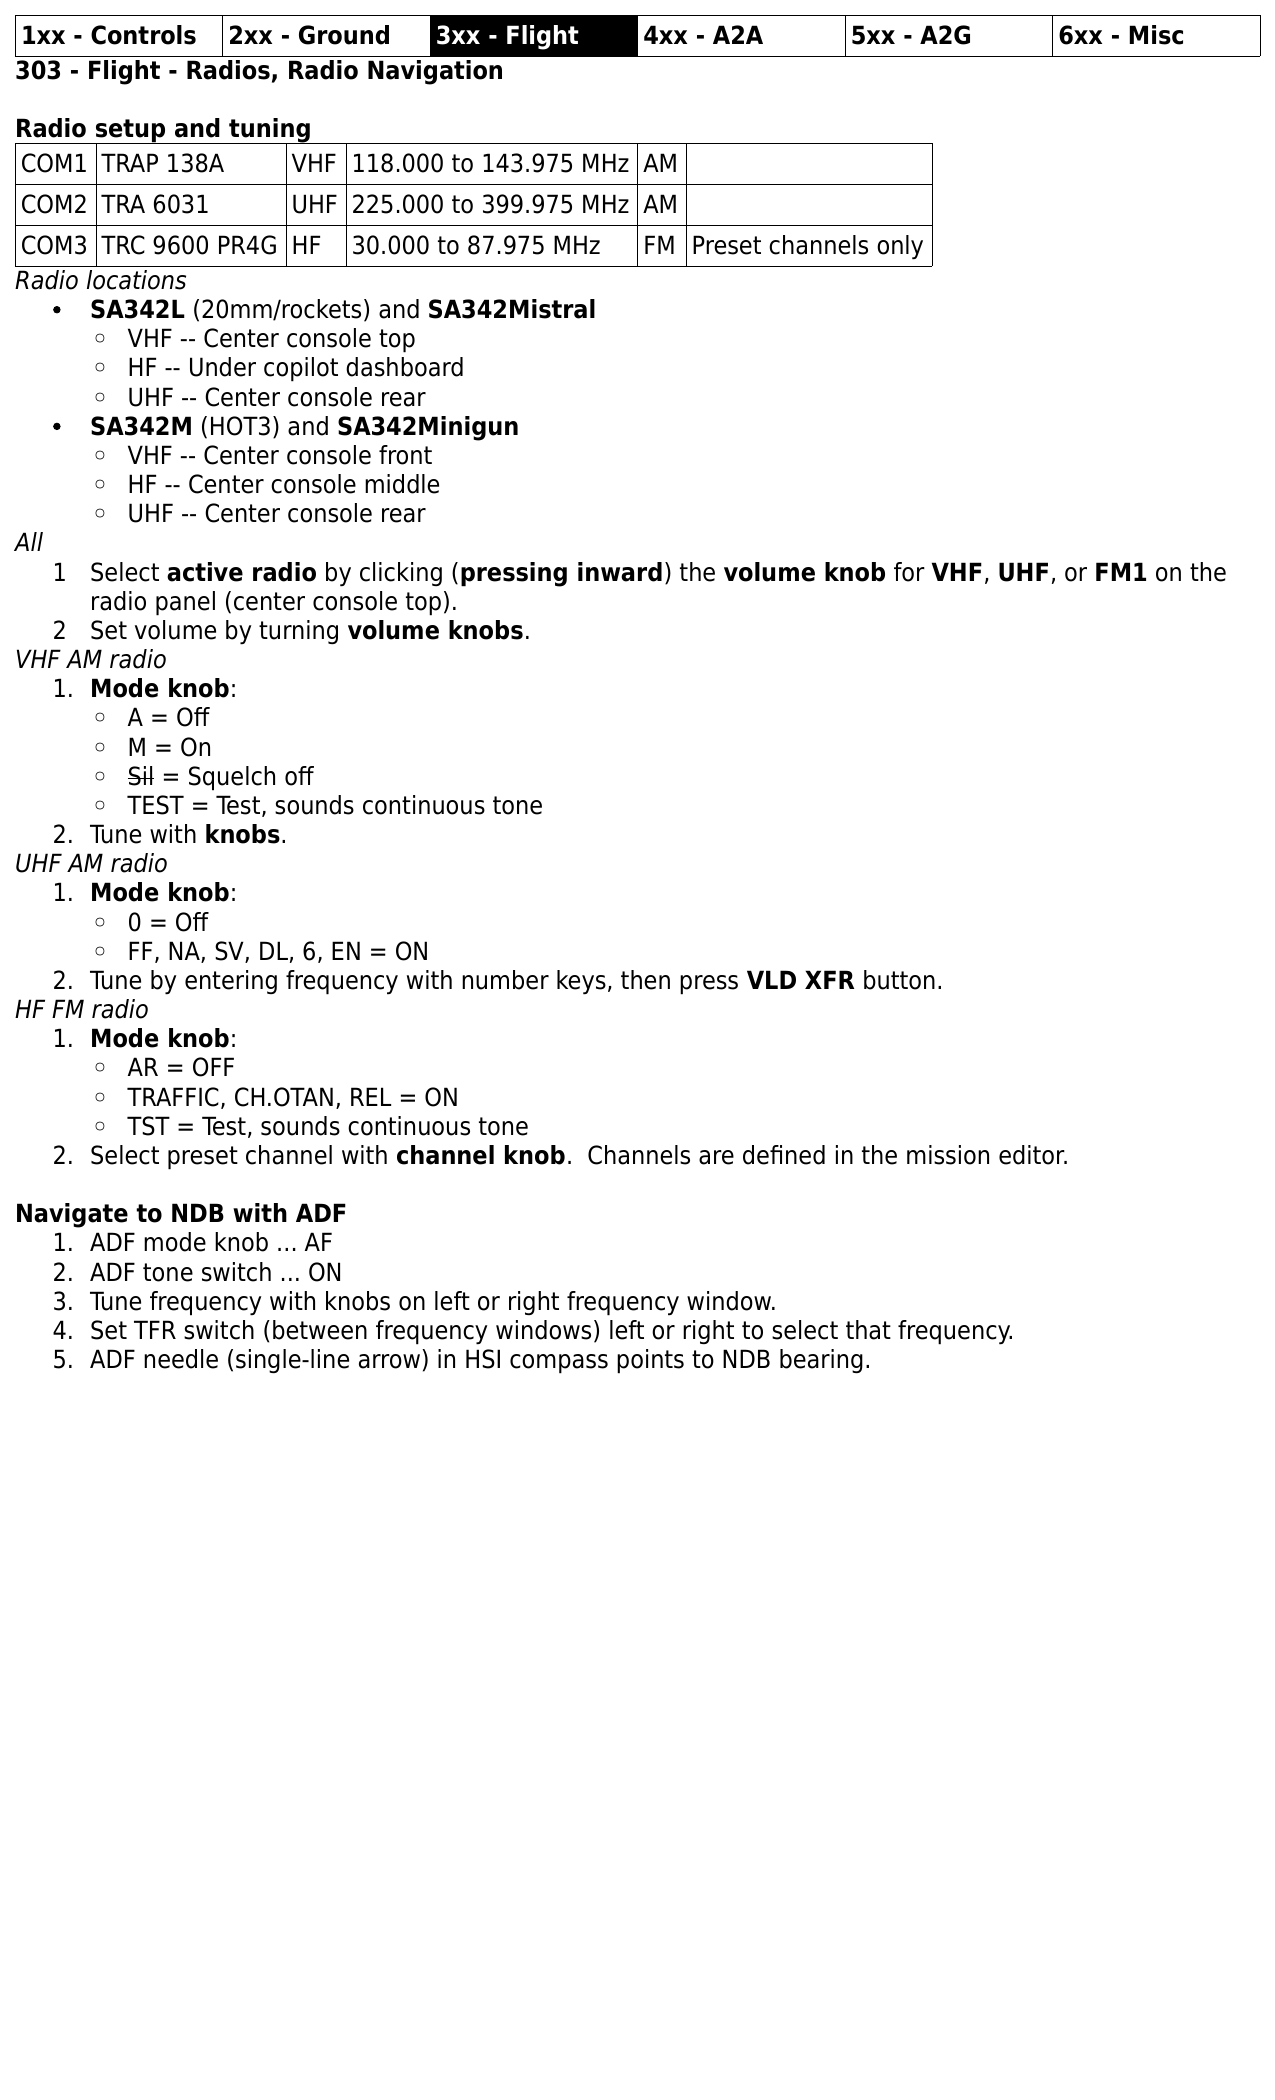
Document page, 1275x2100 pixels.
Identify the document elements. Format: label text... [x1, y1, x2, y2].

list Set volume by turning volume knobs. [52, 616, 1260, 645]
list Set TFR switch (between frequency windows) left or right to select that frequency. [52, 1316, 1260, 1345]
list TEST = Test, sounds continuous tone [90, 791, 1260, 820]
text HF FM radio [15, 995, 1260, 1024]
table_header 6xx - Misc [1053, 16, 1260, 56]
list FF, NA, SV, DL, 6, EN = ON [90, 937, 1260, 966]
list VHF -- Center console top [90, 324, 1260, 353]
list AR = OFF [90, 1053, 1260, 1083]
list 0 = Off [90, 908, 1260, 937]
list ADF tone switch ... ON [52, 1258, 1260, 1287]
text UHF AM radio [15, 849, 1260, 878]
list UHF -- Center console rear [90, 383, 1260, 412]
table_cell UHF [287, 185, 346, 225]
text Radio setup and tuning [15, 114, 1260, 143]
table_header [687, 144, 932, 184]
table_header 2xx - Ground [223, 16, 430, 56]
text Radio locations [15, 266, 1260, 295]
table_header TRAP 138A [97, 144, 286, 184]
list Tune with knobs. [52, 820, 1260, 849]
text All [15, 528, 1260, 558]
list Select preset channel with channel knob. Channels are defined in the mission editor. [52, 1141, 1260, 1170]
table_cell AM [638, 185, 686, 225]
table_header 118.000 to 143.975 MHz [347, 144, 637, 184]
list TRAFFIC, CH.OTAN, REL = ON [90, 1083, 1260, 1112]
table_header 4xx - A2A [638, 16, 845, 56]
text Navigate to NDB with ADF [15, 1199, 1260, 1228]
table_cell 225.000 to 399.975 MHz [347, 185, 637, 225]
table_header COM1 [16, 144, 96, 184]
list SA342L (20mm/rockets) and SA342Mistral [52, 295, 1260, 324]
table_cell FM [638, 226, 686, 266]
list Select active radio by clicking (pressing inward) the volume knob for VHF, UHF, or FM1 on the radio panel (center console top). [52, 558, 1260, 616]
table_cell 30.000 to 87.975 MHz [347, 226, 637, 266]
table_header VHF [287, 144, 346, 184]
table_header 1xx - Controls [16, 16, 222, 56]
table_cell HF [287, 226, 346, 266]
table_cell TRC 9600 PR4G [97, 226, 286, 266]
list ADF mode knob ... AF [52, 1228, 1260, 1258]
list Mode knob: [52, 878, 1260, 908]
list ADF needle (single-line arrow) in HSI compass points to NDB bearing. [52, 1345, 1260, 1374]
text 303 - Flight - Radios, Radio Navigation [15, 57, 1260, 85]
list SA342M (HOT3) and SA342Minigun [52, 412, 1260, 441]
list Mode knob: [52, 1024, 1260, 1053]
list M = On [90, 733, 1260, 762]
list TST = Test, sounds continuous tone [90, 1112, 1260, 1141]
list HF -- Center console middle [90, 470, 1260, 499]
table_cell Preset channels only [687, 226, 932, 266]
list Mode knob: [52, 674, 1260, 703]
list Sil = Squelch off [90, 762, 1260, 791]
table_header AM [638, 144, 686, 184]
table_cell COM3 [16, 226, 96, 266]
list A = Off [90, 703, 1260, 733]
table_cell TRA 6031 [97, 185, 286, 225]
text VHF AM radio [15, 645, 1260, 674]
table_cell COM2 [16, 185, 96, 225]
table_cell [687, 185, 932, 225]
list Tune frequency with knobs on left or right frequency window. [52, 1287, 1260, 1316]
table_header 5xx - A2G [846, 16, 1052, 56]
list Tune by entering frequency with number keys, then press VLD XFR button. [52, 966, 1260, 995]
table_header 3xx - Flight [431, 16, 637, 56]
list HF -- Under copilot dashboard [90, 353, 1260, 383]
list UHF -- Center console rear [90, 499, 1260, 528]
list VHF -- Center console front [90, 441, 1260, 470]
